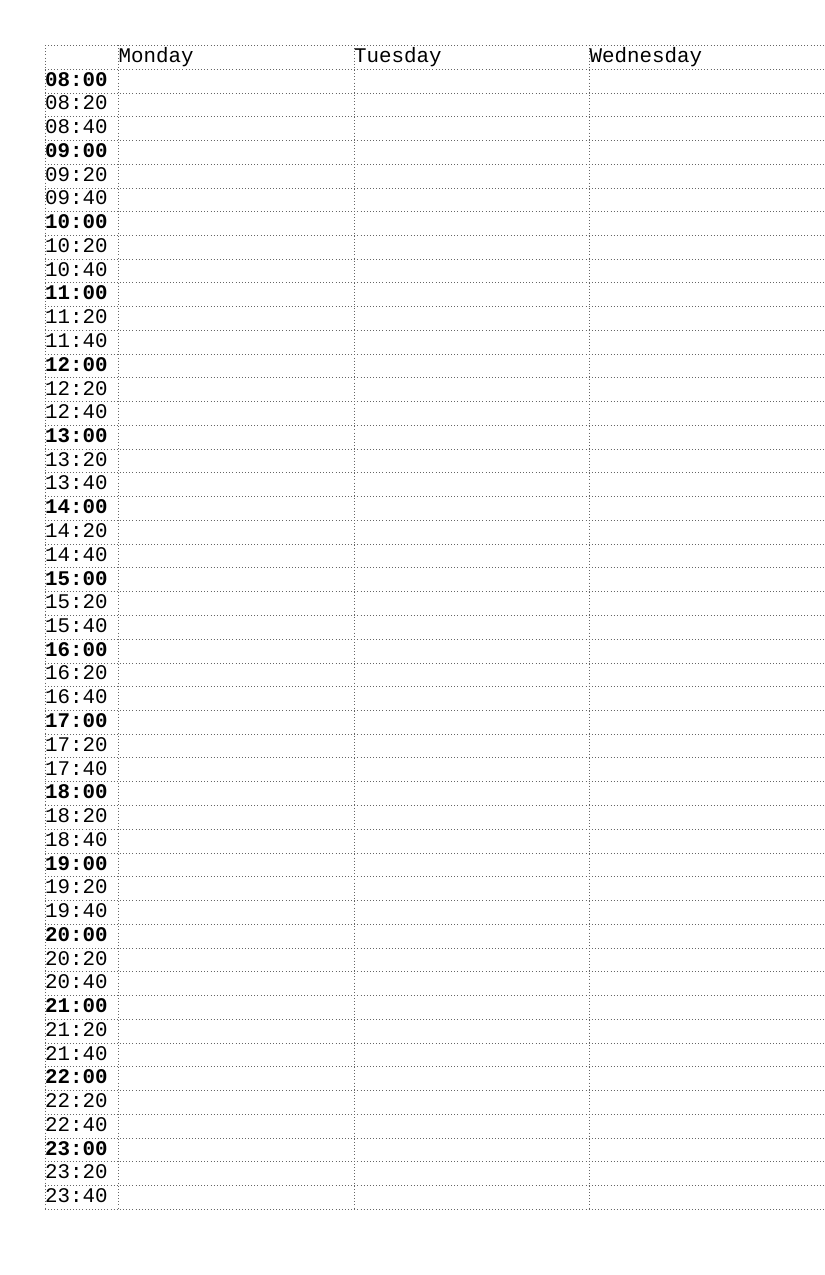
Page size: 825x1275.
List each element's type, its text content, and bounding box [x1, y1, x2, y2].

table_cell 22:20 [45, 1090, 118, 1114]
table_cell [118, 1019, 354, 1042]
table_cell 19:00 [45, 853, 118, 876]
table_cell [589, 235, 825, 259]
table_cell [589, 401, 825, 425]
table_cell [118, 1066, 354, 1090]
table_cell [118, 496, 354, 520]
table_cell [589, 686, 825, 710]
table_cell [354, 591, 589, 615]
table_cell [118, 995, 354, 1019]
table_cell [589, 1066, 825, 1090]
table_cell 20:40 [45, 971, 118, 995]
table_cell [354, 472, 589, 496]
table_cell [354, 734, 589, 757]
table_cell [118, 69, 354, 92]
table_cell [589, 496, 825, 520]
table_cell [354, 544, 589, 567]
table_cell 22:00 [45, 1066, 118, 1090]
table_cell 09:20 [45, 164, 118, 187]
table_cell 21:40 [45, 1043, 118, 1066]
table_cell [354, 116, 589, 140]
table_cell [589, 520, 825, 544]
table_cell [589, 734, 825, 757]
table_cell [354, 710, 589, 734]
table_cell [354, 401, 589, 425]
table_cell [118, 544, 354, 567]
table_cell [118, 876, 354, 900]
table_cell [589, 758, 825, 781]
table_cell [118, 615, 354, 639]
table_cell [589, 924, 825, 947]
table_cell [354, 971, 589, 995]
table_cell 13:00 [45, 425, 118, 449]
table_cell [589, 282, 825, 306]
table_cell [118, 900, 354, 924]
table_cell [589, 829, 825, 852]
table_cell [118, 1114, 354, 1137]
table_cell [118, 520, 354, 544]
table_cell 18:40 [45, 829, 118, 852]
table_cell 20:20 [45, 948, 118, 971]
table_cell [118, 948, 354, 971]
table_cell 16:00 [45, 639, 118, 662]
table_cell [354, 758, 589, 781]
table_cell [118, 306, 354, 330]
table_cell [354, 639, 589, 662]
table_cell [118, 567, 354, 591]
table_cell [118, 853, 354, 876]
table_cell 12:40 [45, 401, 118, 425]
table_cell [118, 259, 354, 282]
table_cell 14:20 [45, 520, 118, 544]
table_cell [354, 211, 589, 235]
table_cell 15:40 [45, 615, 118, 639]
table_cell [354, 924, 589, 947]
table_cell [589, 567, 825, 591]
table_cell [354, 995, 589, 1019]
table_cell [354, 377, 589, 401]
table_cell [589, 615, 825, 639]
table_cell [354, 188, 589, 211]
table_cell [354, 1138, 589, 1161]
table_cell 11:00 [45, 282, 118, 306]
table_cell 17:20 [45, 734, 118, 757]
table_cell 20:00 [45, 924, 118, 947]
table_cell 12:00 [45, 354, 118, 377]
table_cell 23:40 [45, 1185, 118, 1209]
table_cell [118, 425, 354, 449]
table_cell [589, 472, 825, 496]
table_cell [354, 496, 589, 520]
table_cell [589, 449, 825, 472]
table_cell [118, 401, 354, 425]
table_cell [589, 876, 825, 900]
table_cell [118, 1161, 354, 1185]
table_cell [354, 948, 589, 971]
table_cell [354, 829, 589, 852]
table_cell [354, 425, 589, 449]
table_cell 10:40 [45, 259, 118, 282]
table_cell 18:20 [45, 805, 118, 829]
table_cell 08:40 [45, 116, 118, 140]
table_cell [354, 853, 589, 876]
table_header Tuesday [354, 45, 589, 69]
table_cell [118, 235, 354, 259]
table_cell [589, 971, 825, 995]
table_cell [354, 164, 589, 187]
table_cell [118, 377, 354, 401]
table_cell [589, 1138, 825, 1161]
table_cell [354, 306, 589, 330]
table_cell 17:00 [45, 710, 118, 734]
table_cell [589, 662, 825, 686]
table_cell [589, 211, 825, 235]
table_cell [354, 330, 589, 354]
table_cell [589, 140, 825, 164]
table_cell [354, 282, 589, 306]
table_cell [589, 544, 825, 567]
table_cell [589, 995, 825, 1019]
table_cell 08:00 [45, 69, 118, 92]
table_cell [118, 472, 354, 496]
table_cell 16:40 [45, 686, 118, 710]
table_cell [118, 924, 354, 947]
table_cell 18:00 [45, 781, 118, 805]
table_cell [589, 948, 825, 971]
table_cell [354, 140, 589, 164]
table_cell [354, 1114, 589, 1137]
table_cell [589, 1161, 825, 1185]
table_cell 15:00 [45, 567, 118, 591]
table_cell [354, 876, 589, 900]
table_cell 10:00 [45, 211, 118, 235]
table_cell [589, 330, 825, 354]
table_cell [589, 1019, 825, 1042]
table_cell [589, 164, 825, 187]
table_cell [354, 805, 589, 829]
table_cell [354, 567, 589, 591]
table_cell 23:20 [45, 1161, 118, 1185]
table_header [45, 45, 118, 69]
table_cell [354, 686, 589, 710]
table_cell 23:00 [45, 1138, 118, 1161]
table_cell 09:00 [45, 140, 118, 164]
table_cell [589, 354, 825, 377]
table_cell [118, 1138, 354, 1161]
table_cell [354, 449, 589, 472]
table_cell [118, 92, 354, 116]
table_cell [354, 1161, 589, 1185]
table_cell [589, 591, 825, 615]
table_cell [589, 425, 825, 449]
table_cell [118, 354, 354, 377]
table_cell 11:40 [45, 330, 118, 354]
table_cell [589, 69, 825, 92]
table_cell [118, 211, 354, 235]
table_cell [118, 734, 354, 757]
table_cell [118, 140, 354, 164]
table_cell [589, 853, 825, 876]
table_cell [354, 1019, 589, 1042]
table_cell [354, 520, 589, 544]
table_cell [589, 1114, 825, 1137]
table_cell [589, 188, 825, 211]
table_cell 15:20 [45, 591, 118, 615]
table_cell [589, 781, 825, 805]
table_cell [118, 1090, 354, 1114]
table_cell [118, 116, 354, 140]
table_cell [354, 662, 589, 686]
table_cell [354, 69, 589, 92]
table_cell [589, 116, 825, 140]
table_cell 21:20 [45, 1019, 118, 1042]
table_cell [589, 710, 825, 734]
table_cell [354, 92, 589, 116]
table_cell 13:40 [45, 472, 118, 496]
table_cell 08:20 [45, 92, 118, 116]
table_cell [354, 615, 589, 639]
table_cell [118, 164, 354, 187]
table_cell [354, 235, 589, 259]
table_cell [589, 1043, 825, 1066]
table_cell [118, 662, 354, 686]
table_cell [118, 1185, 354, 1209]
table_cell [589, 1185, 825, 1209]
table_cell [118, 591, 354, 615]
table_cell [118, 1043, 354, 1066]
table_cell 19:20 [45, 876, 118, 900]
table_cell [589, 639, 825, 662]
table_cell 14:40 [45, 544, 118, 567]
table_cell 12:20 [45, 377, 118, 401]
table_cell [118, 188, 354, 211]
table_cell [589, 805, 825, 829]
table_cell [589, 1090, 825, 1114]
table_cell [589, 377, 825, 401]
table_cell 11:20 [45, 306, 118, 330]
table_cell [589, 900, 825, 924]
table_cell 09:40 [45, 188, 118, 211]
table_cell [589, 92, 825, 116]
table_cell [354, 1066, 589, 1090]
table_cell [118, 639, 354, 662]
table_cell 21:00 [45, 995, 118, 1019]
table_cell [118, 449, 354, 472]
table_cell 10:20 [45, 235, 118, 259]
table_cell 16:20 [45, 662, 118, 686]
table_cell [118, 805, 354, 829]
table_header Wednesday [589, 45, 825, 69]
table_cell [118, 971, 354, 995]
table_cell [354, 1185, 589, 1209]
table_cell [354, 354, 589, 377]
table_cell [354, 259, 589, 282]
table_cell [354, 900, 589, 924]
table_cell [118, 686, 354, 710]
table_cell 22:40 [45, 1114, 118, 1137]
table_cell [118, 710, 354, 734]
table_header Monday [118, 45, 354, 69]
table_cell [118, 829, 354, 852]
table_cell 13:20 [45, 449, 118, 472]
table_cell [354, 1090, 589, 1114]
table_cell [118, 758, 354, 781]
table_cell [354, 781, 589, 805]
table_cell 17:40 [45, 758, 118, 781]
table_cell 14:00 [45, 496, 118, 520]
table_cell [118, 330, 354, 354]
table_cell 19:40 [45, 900, 118, 924]
table_cell [118, 781, 354, 805]
table_cell [354, 1043, 589, 1066]
table_cell [589, 306, 825, 330]
table_cell [118, 282, 354, 306]
table_cell [589, 259, 825, 282]
